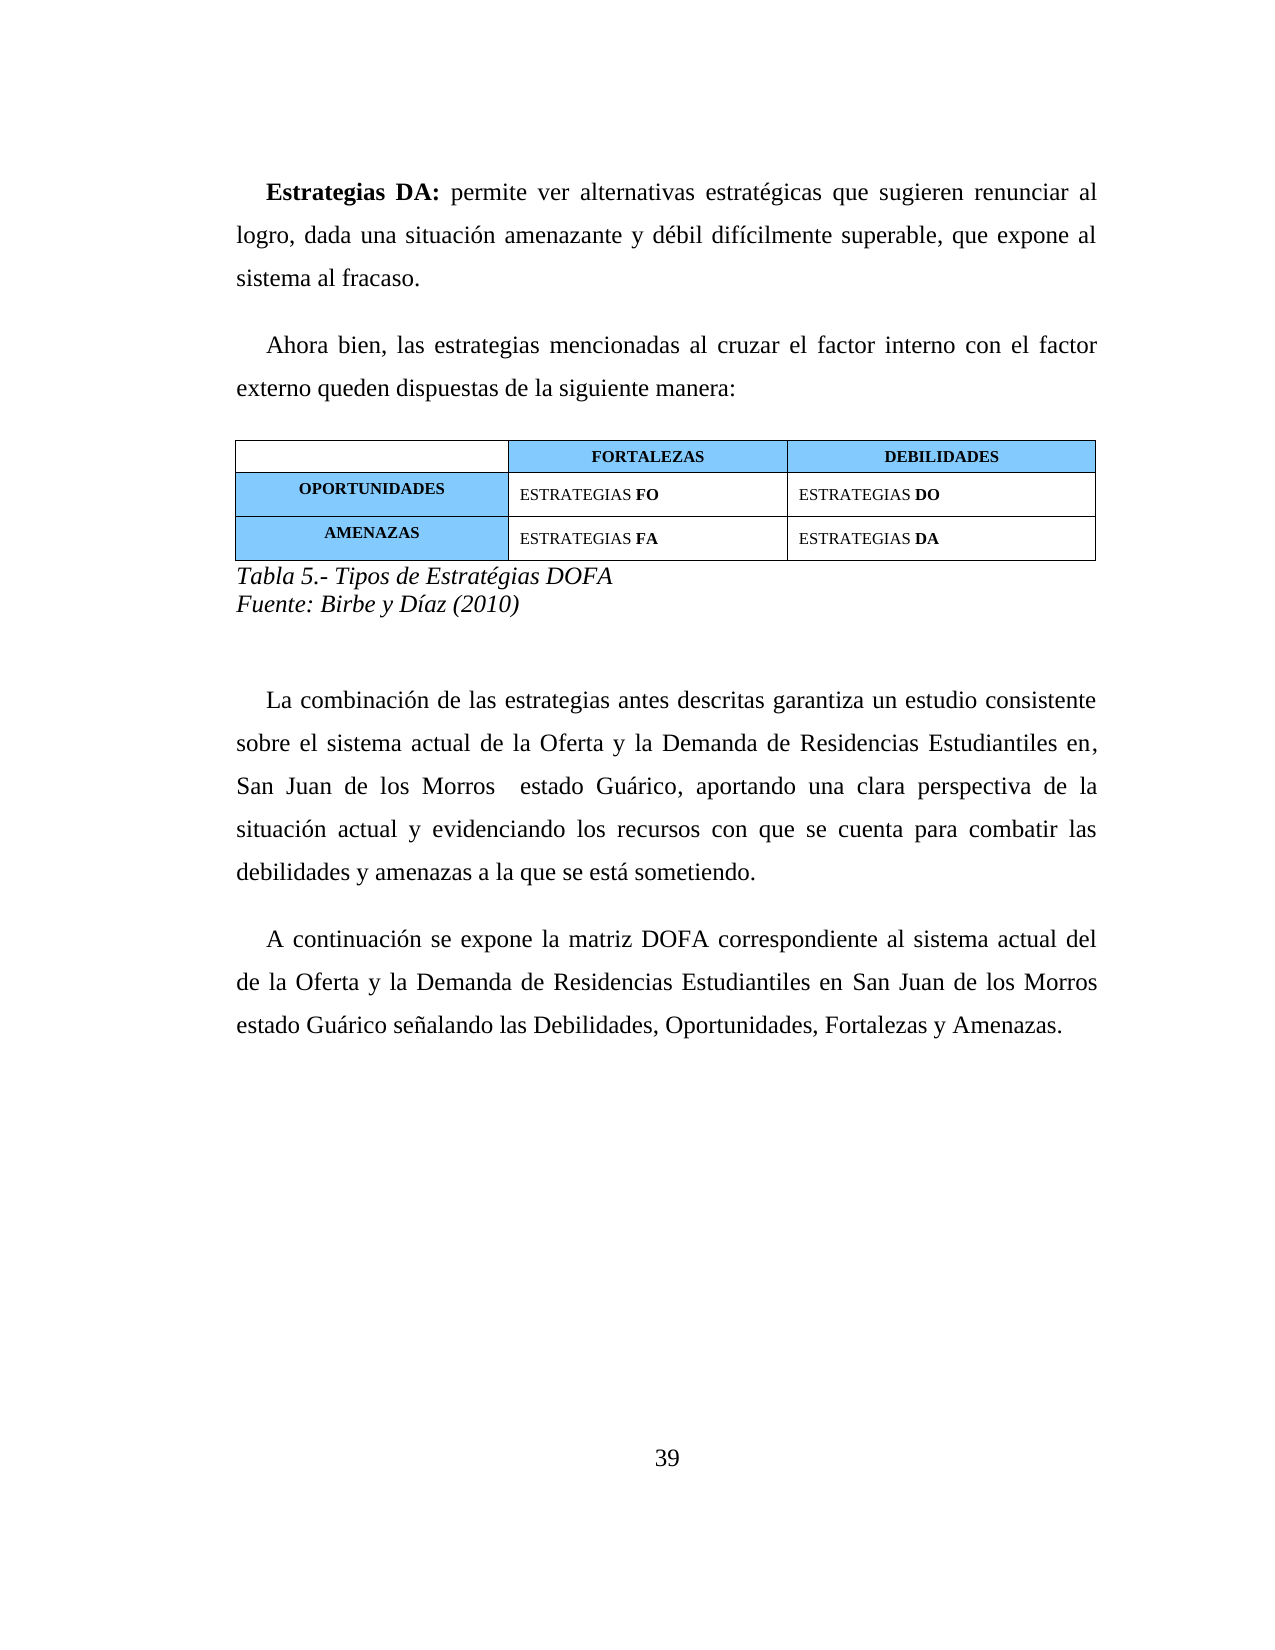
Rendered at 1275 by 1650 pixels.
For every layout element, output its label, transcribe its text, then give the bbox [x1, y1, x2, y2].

table_cell OPORTUNIDADES [236, 473, 508, 516]
table_cell ESTRATEGIAS DA [788, 517, 1095, 560]
text La combinación de las estrategias antes descritas garantiza un estudio consistente sobre el sistema actual de la Oferta y la Demanda de Residencias Estudiantiles en, San Juan de los Morros estado Guárico, aportando una clara perspectiva de la situación actual y evidenciando los recursos con que se cuenta para combatir las debilidades y amenazas a la que se está sometiendo. [236, 685, 1098, 886]
table_cell ESTRATEGIAS DO [788, 473, 1095, 516]
text Estrategias DA: permite ver alternativas estratégicas que sugieren renunciar al logro, dada una situación amenazante y débil difícilmente superable, que expone al sistema al fracaso. [236, 177, 1098, 292]
table_header FORTALEZAS [509, 441, 787, 472]
text Ahora bien, las estrategias mencionadas al cruzar el factor interno con el factor externo queden dispuestas de la siguiente manera: [236, 330, 1098, 402]
text Tabla 5.- Tipos de Estratégias DOFA [236, 561, 1098, 589]
table_cell ESTRATEGIAS FO [509, 473, 787, 516]
table_cell ESTRATEGIAS FA [509, 517, 787, 560]
table_cell AMENAZAS [236, 517, 508, 560]
table_header [236, 441, 508, 472]
text Fuente: Birbe y Díaz (2010) [236, 589, 1098, 618]
text A continuación se expone la matriz DOFA correspondiente al sistema actual del de la Oferta y la Demanda de Residencias Estudiantiles en San Juan de los Morros estado Guárico señalando las Debilidades, Oportunidades, Fortalezas y Amenazas. [236, 924, 1098, 1039]
table_header DEBILIDADES [788, 441, 1095, 472]
